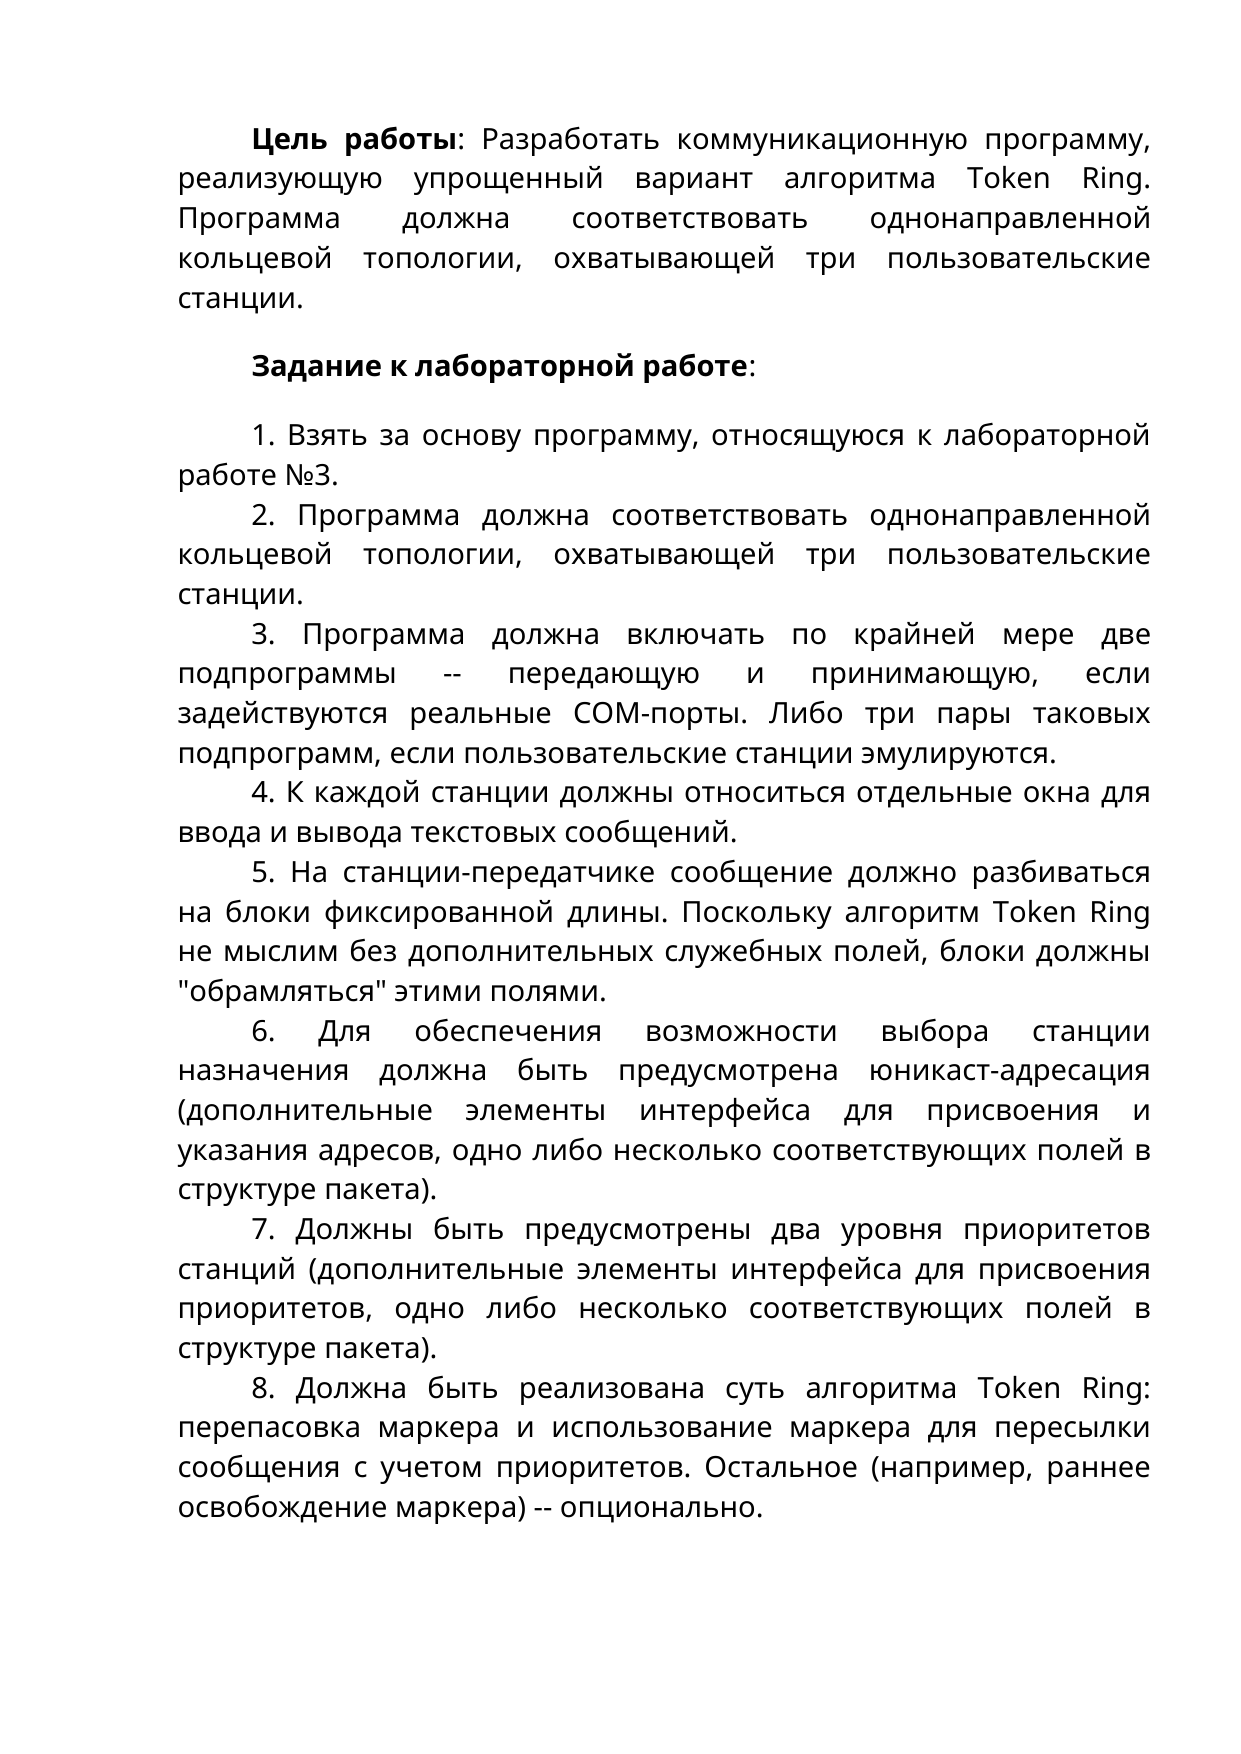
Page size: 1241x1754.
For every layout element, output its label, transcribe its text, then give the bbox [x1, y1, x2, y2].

list 5. На станции-передатчике сообщение должно разбиваться на блоки фиксированной длины. Поскольку алгоритм Token Ring не мыслим без дополнительных служебных полей, блоки должны "обрамляться" этими полями. [177, 851, 1152, 1010]
list 1. Взять за основу программу, относящуюся к лабораторной работе №3. [177, 414, 1152, 494]
text Задание к лабораторной работе: [177, 346, 1152, 385]
text Цель работы: Разработать коммуникационную программу, реализующую упрощенный вариант алгоритма Token Ring. Программа должна соответствовать однонаправленной кольцевой топологии, охватывающей три пользовательские станции. [177, 118, 1152, 317]
list 4. К каждой станции должны относиться отдельные окна для ввода и вывода текстовых сообщений. [177, 772, 1152, 851]
list 8. Должна быть реализована суть алгоритма Token Ring: перепасовка маркера и использование маркера для пересылки сообщения с учетом приоритетов. Остальное (например, раннее освобождение маркера) -- опционально. [177, 1367, 1152, 1526]
list 2. Программа должна соответствовать однонаправленной кольцевой топологии, охватывающей три пользовательские станции. [177, 494, 1152, 613]
list 6. Для обеспечения возможности выбора станции назначения должна быть предусмотрена юникаст-адресация (дополнительные элементы интерфейса для присвоения и указания адресов, одно либо несколько соответствующих полей в структуре пакета). [177, 1010, 1152, 1208]
list 7. Должны быть предусмотрены два уровня приоритетов станций (дополнительные элементы интерфейса для присвоения приоритетов, одно либо несколько соответствующих полей в структуре пакета). [177, 1208, 1152, 1367]
list 3. Программа должна включать по крайней мере две подпрограммы -- передающую и принимающую, если задействуются реальные COM-порты. Либо три пары таковых подпрограмм, если пользовательские станции эмулируются. [177, 613, 1152, 772]
